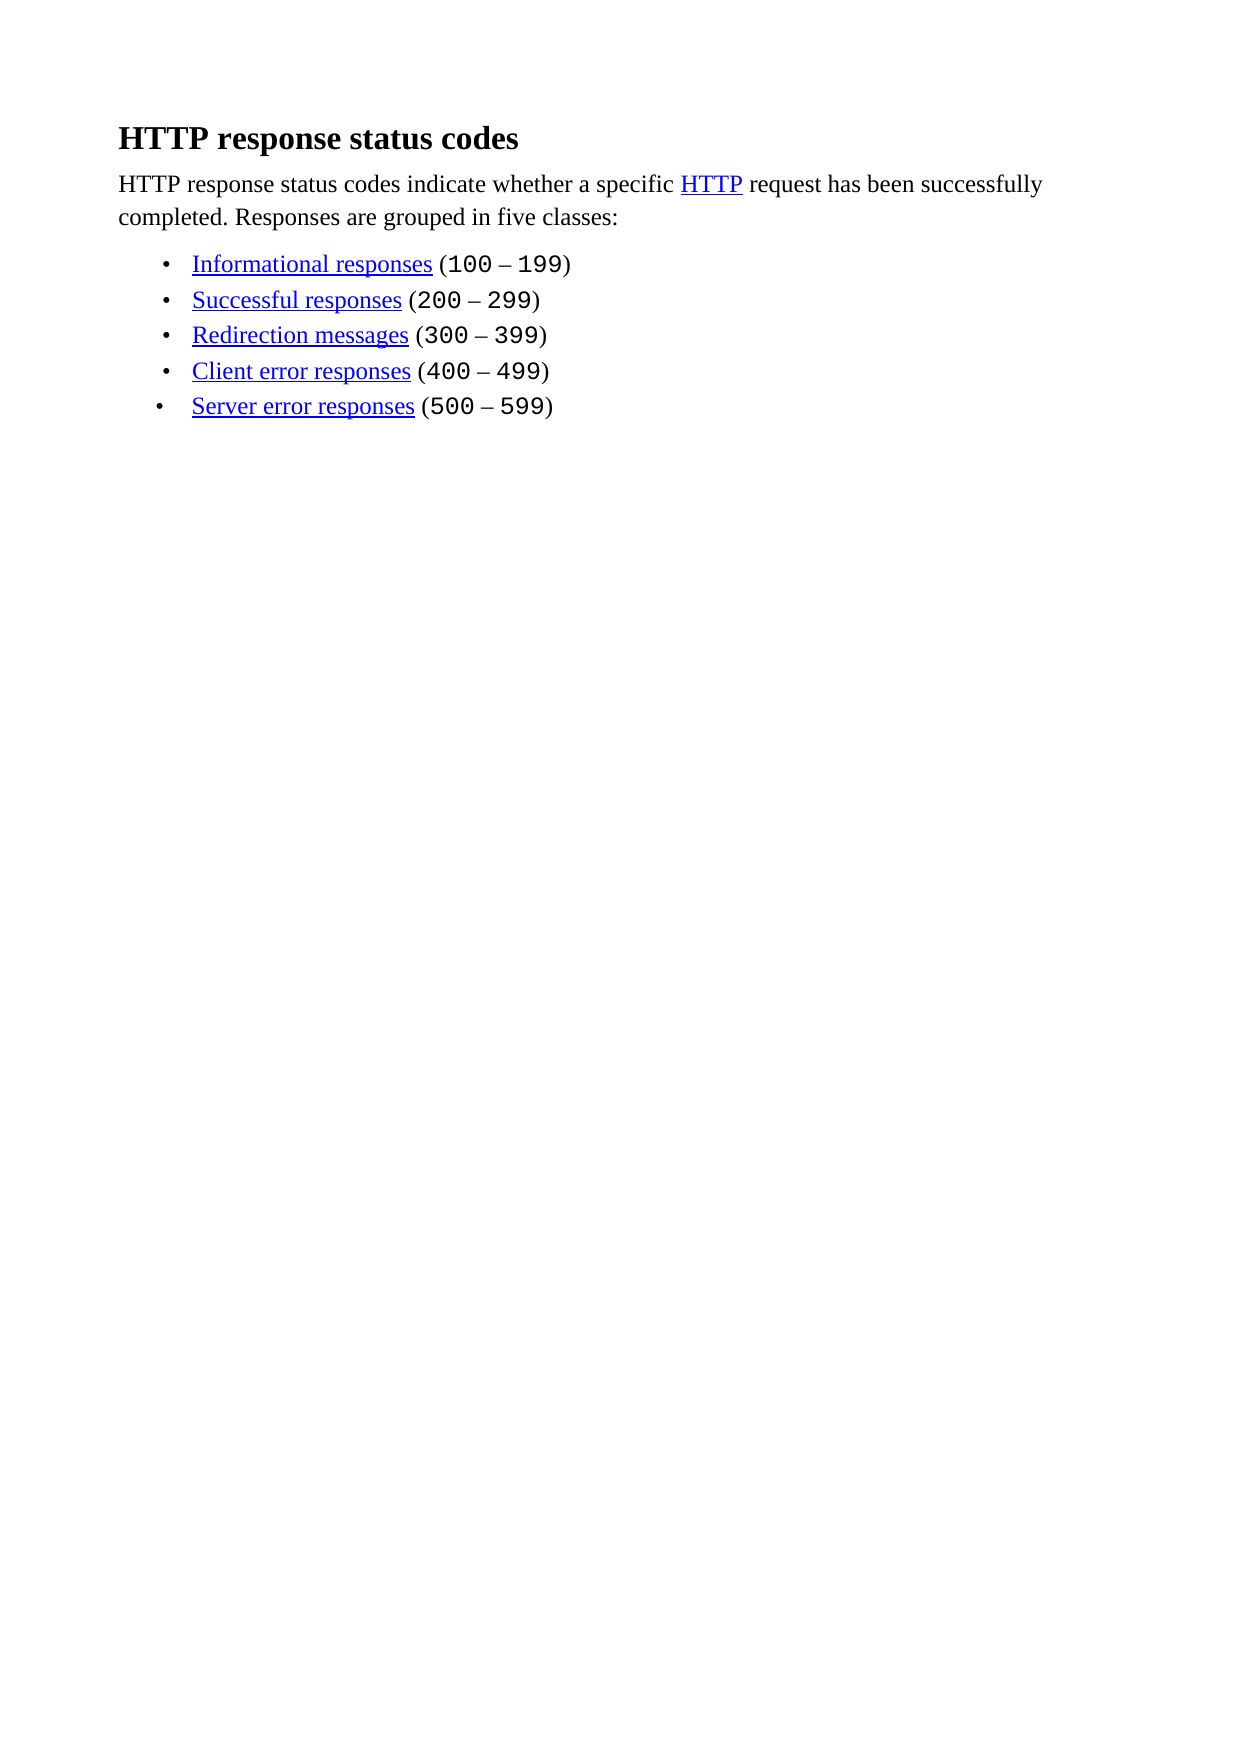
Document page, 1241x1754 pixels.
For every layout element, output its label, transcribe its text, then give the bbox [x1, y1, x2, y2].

text HTTP response status codes indicate whether a specific HTTP request has been successfully completed. Responses are grouped in five classes: [118, 169, 1122, 231]
text HTTP response status codes [118, 118, 1122, 156]
list Server error responses (500 – 599) [156, 391, 1122, 422]
list Redirection messages (300 – 399) [162, 320, 1122, 351]
list Client error responses (400 – 499) [162, 356, 1122, 387]
list Successful responses (200 – 299) [162, 285, 1122, 316]
list Informational responses (100 – 199) [162, 249, 1122, 280]
